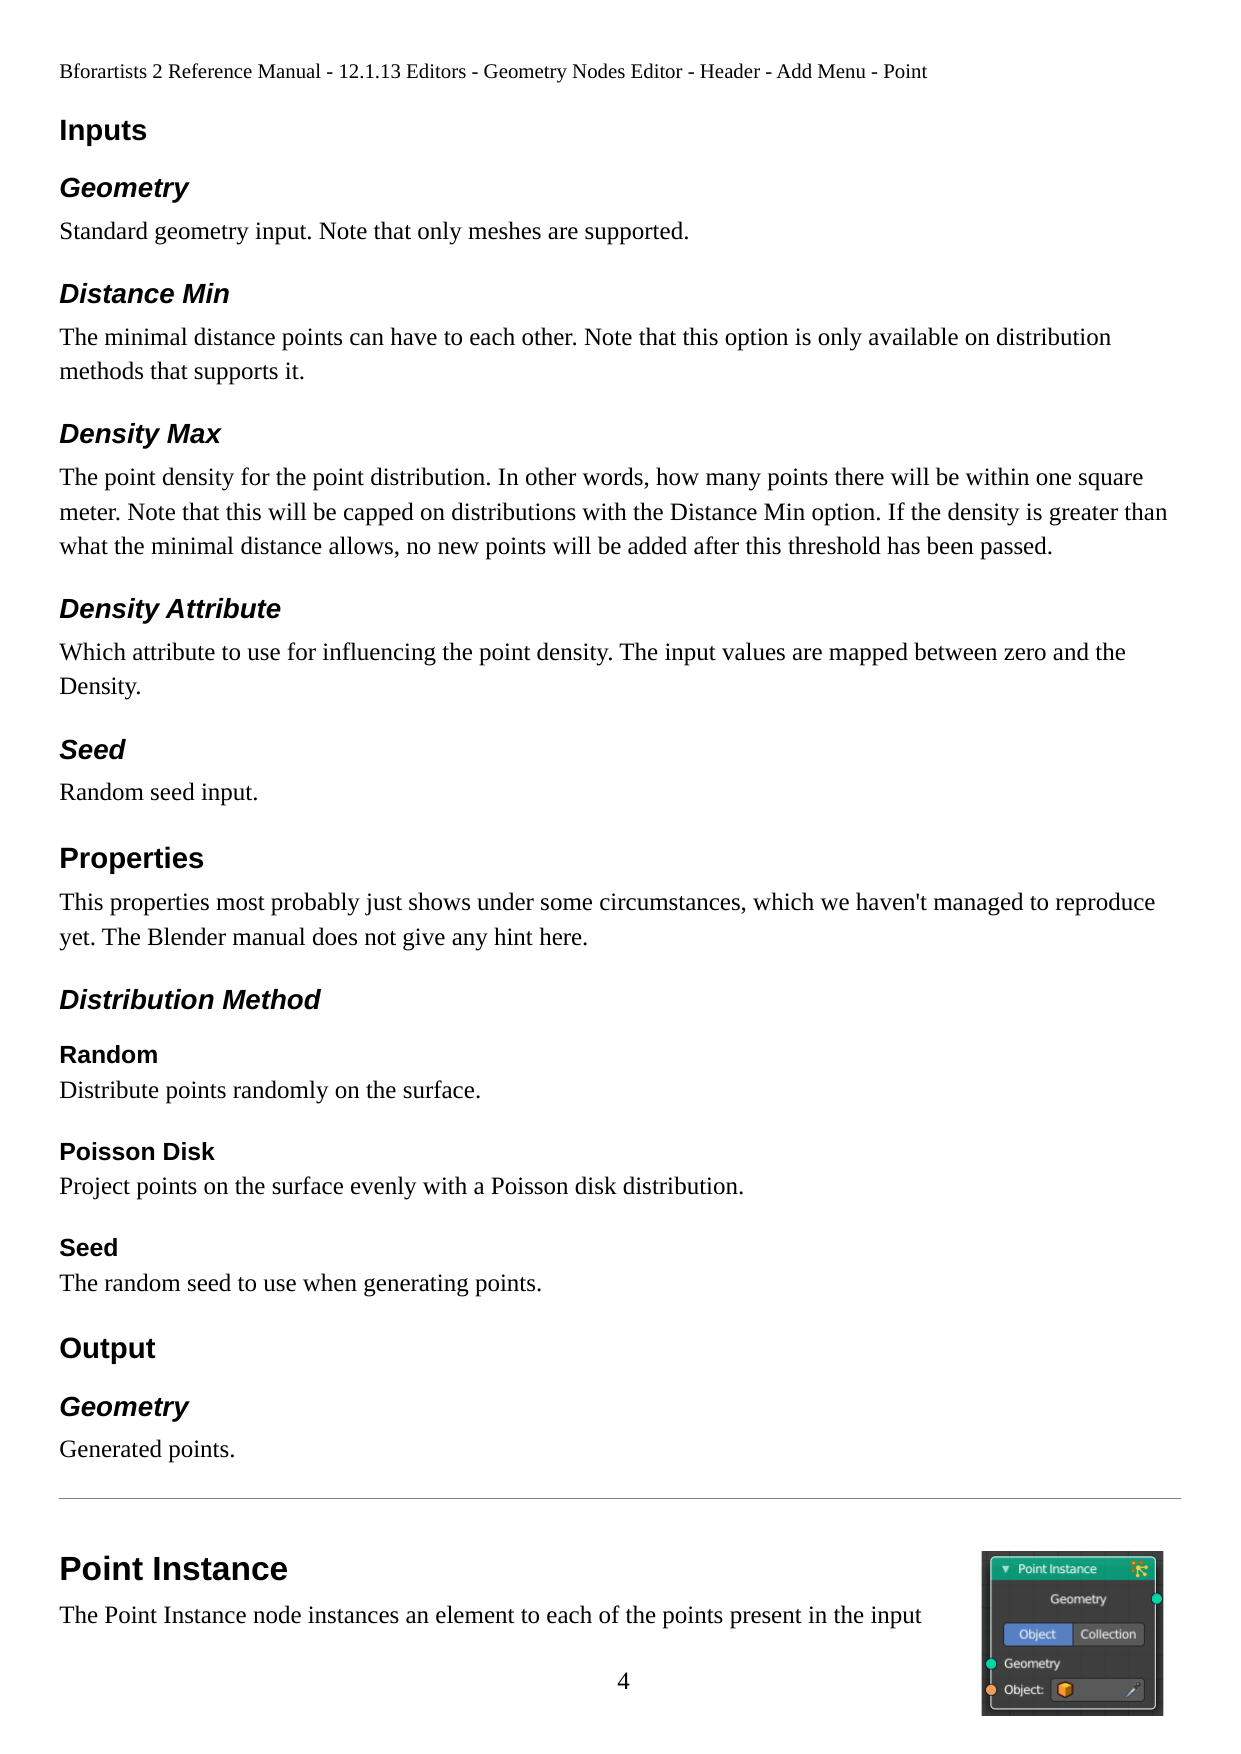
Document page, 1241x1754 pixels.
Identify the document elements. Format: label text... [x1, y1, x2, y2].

subtitle Output [59, 1331, 1181, 1365]
text Project points on the surface evenly with a Poisson disk distribution. [59, 1171, 1181, 1200]
text This properties most probably just shows under some circumstances, which we haven't managed to reproduce yet. The Blender manual does not give any hint here. [59, 887, 1181, 951]
text Standard geometry input. Note that only meshes are supported. [59, 216, 1181, 244]
subtitle Seed [59, 733, 1181, 765]
text Which attribute to use for influencing the point density. The input values are mapped between zero and the Density. [59, 637, 1181, 700]
text The minimal distance points can have to each other. Note that this option is only available on distribution methods that supports it. [59, 322, 1181, 385]
text The point density for the point distribution. In other words, how many points there will be within one square meter. Note that this will be capped on distributions with the Distance Min option. If the density is greater than what the minimal distance allows, no new points will be added after this threshold has been passed. [59, 462, 1181, 560]
subtitle Distance Min [59, 277, 1181, 309]
text The random seed to use when generating points. [59, 1268, 1181, 1296]
subtitle Density Attribute [59, 593, 1181, 624]
text Random seed input. [59, 777, 1181, 806]
text Distribute points randomly on the surface. [59, 1075, 1181, 1104]
subtitle Inputs [59, 113, 1181, 146]
subtitle Point Instance [59, 1548, 1181, 1587]
subtitle Random [59, 1040, 1181, 1069]
picture [981, 1551, 1164, 1716]
subtitle Geometry [59, 171, 1181, 203]
subtitle Geometry [59, 1390, 1181, 1422]
subtitle Properties [59, 841, 1181, 875]
subtitle Density Max [59, 418, 1181, 449]
subtitle Poisson Disk [59, 1137, 1181, 1165]
text The Point Instance node instances an element to each of the points present in the input [59, 1600, 981, 1628]
subtitle Seed [59, 1233, 1181, 1261]
subtitle Distribution Method [59, 983, 1181, 1015]
text Generated points. [59, 1434, 1181, 1463]
